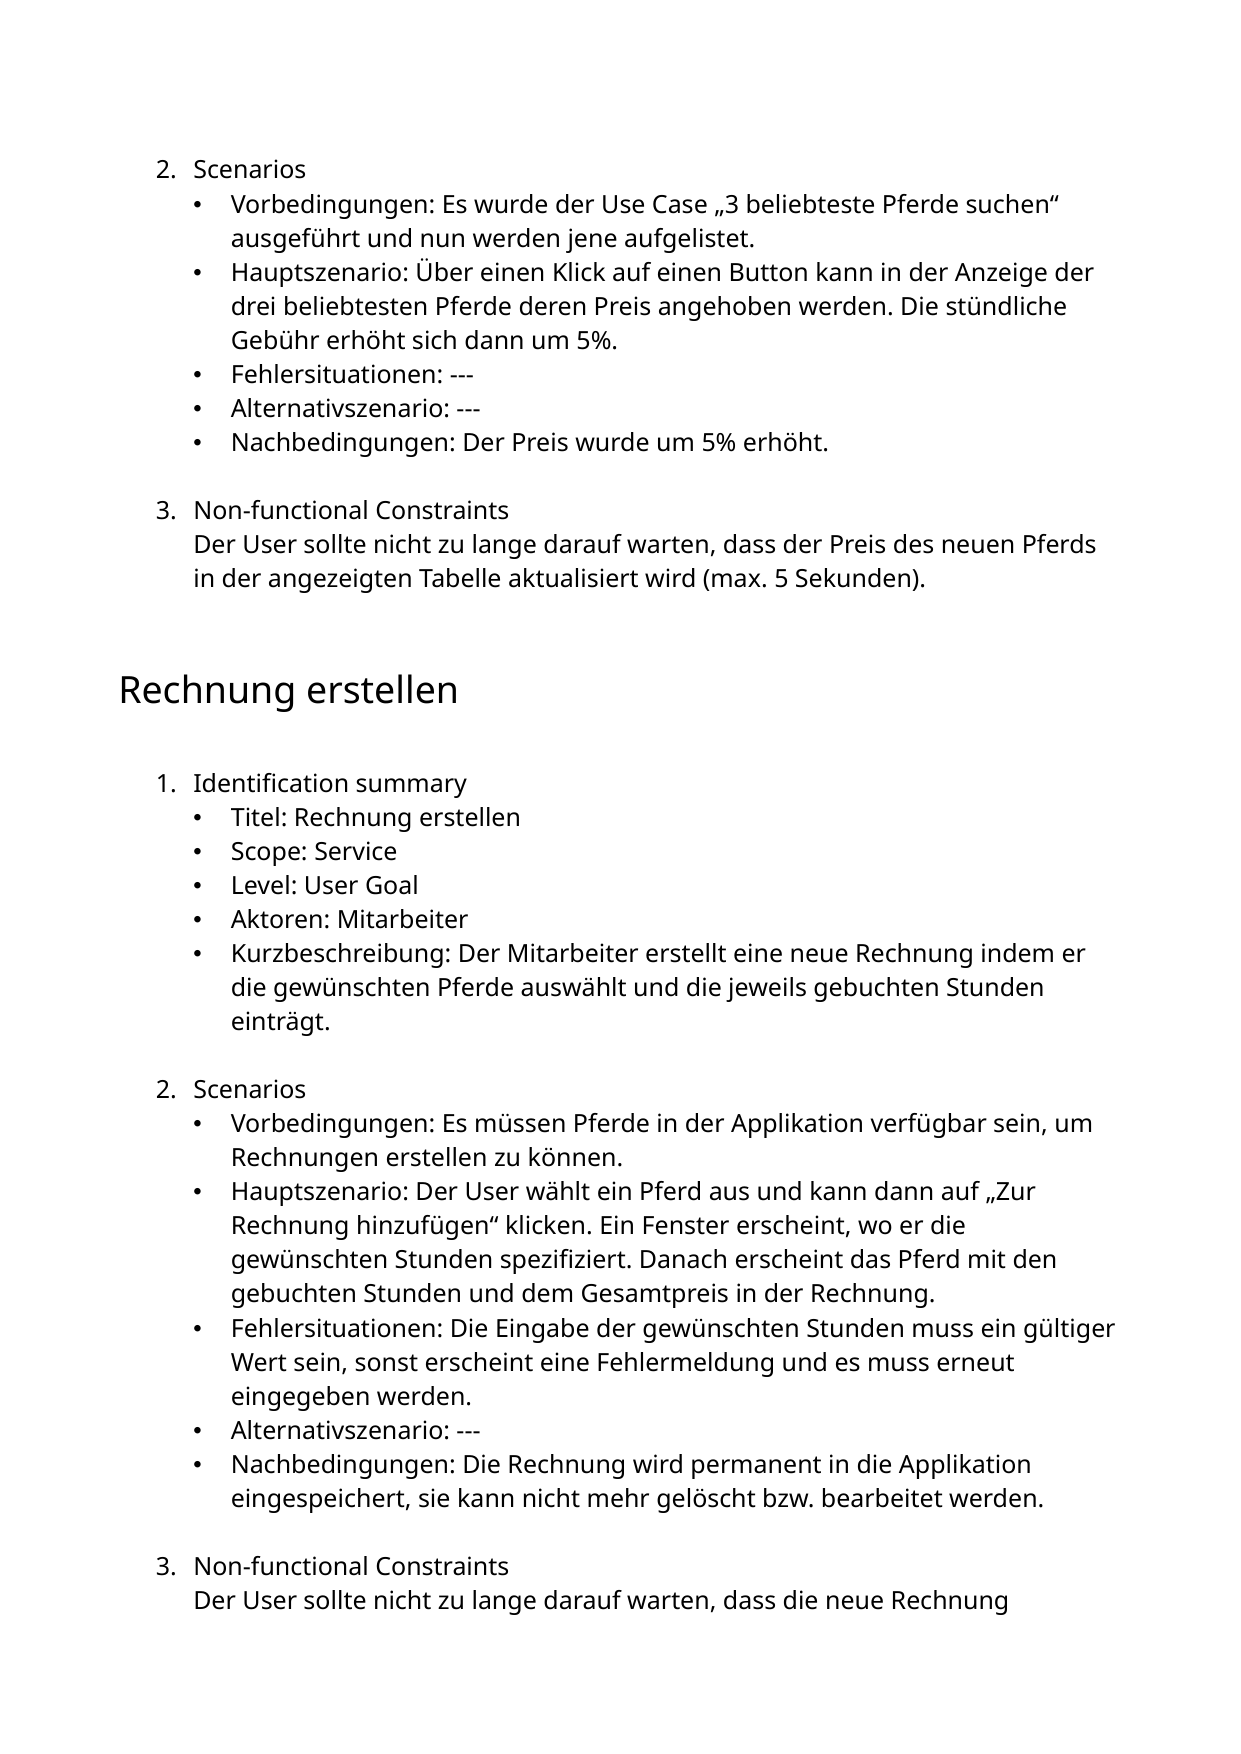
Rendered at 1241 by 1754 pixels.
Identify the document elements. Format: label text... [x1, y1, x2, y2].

list Non-functional Constraints [156, 493, 1122, 527]
list Fehlersituationen: --- [193, 357, 1122, 391]
list Der User sollte nicht zu lange darauf warten, dass die neue Rechnung [156, 1583, 1122, 1617]
list Non-functional Constraints [156, 1549, 1122, 1583]
list Aktoren: Mitarbeiter [193, 901, 1122, 936]
list Hauptszenario: Der User wählt ein Pferd aus und kann dann auf „Zur Rechnung hinzufügen“ klicken. Ein Fenster erscheint, wo er die gewünschten Stunden spezifiziert. Danach erscheint das Pferd mit den gebuchten Stunden und dem Gesamtpreis in der Rechnung. [193, 1174, 1122, 1310]
list Vorbedingungen: Es müssen Pferde in der Applikation verfügbar sein, um Rechnungen erstellen zu können. [193, 1106, 1122, 1174]
list Hauptszenario: Über einen Klick auf einen Button kann in der Anzeige der drei beliebtesten Pferde deren Preis angehoben werden. Die stündliche Gebühr erhöht sich dann um 5%. [193, 254, 1122, 357]
list Scope: Service [193, 833, 1122, 867]
list Fehlersituationen: Die Eingabe der gewünschten Stunden muss ein gültiger Wert sein, sonst erscheint eine Fehlermeldung und es muss erneut eingegeben werden. [193, 1310, 1122, 1412]
list Identification summary [156, 765, 1122, 799]
list Scenarios [156, 152, 1122, 186]
text Rechnung erstellen [118, 663, 1122, 714]
list Kurzbeschreibung: Der Mitarbeiter erstellt eine neue Rechnung indem er die gewünschten Pferde auswählt und die jeweils gebuchten Stunden einträgt. [193, 936, 1122, 1038]
list Level: User Goal [193, 867, 1122, 901]
list Alternativszenario: --- [193, 1412, 1122, 1446]
list Nachbedingungen: Die Rechnung wird permanent in die Applikation eingespeichert, sie kann nicht mehr gelöscht bzw. bearbeitet werden. [193, 1446, 1122, 1514]
list Nachbedingungen: Der Preis wurde um 5% erhöht. [193, 425, 1122, 459]
list Der User sollte nicht zu lange darauf warten, dass der Preis des neuen Pferds in der angezeigten Tabelle aktualisiert wird (max. 5 Sekunden). [156, 527, 1122, 595]
list Vorbedingungen: Es wurde der Use Case „3 beliebteste Pferde suchen“ ausgeführt und nun werden jene aufgelistet. [193, 186, 1122, 254]
list Alternativszenario: --- [193, 391, 1122, 425]
list Titel: Rechnung erstellen [193, 799, 1122, 833]
list Scenarios [156, 1072, 1122, 1106]
